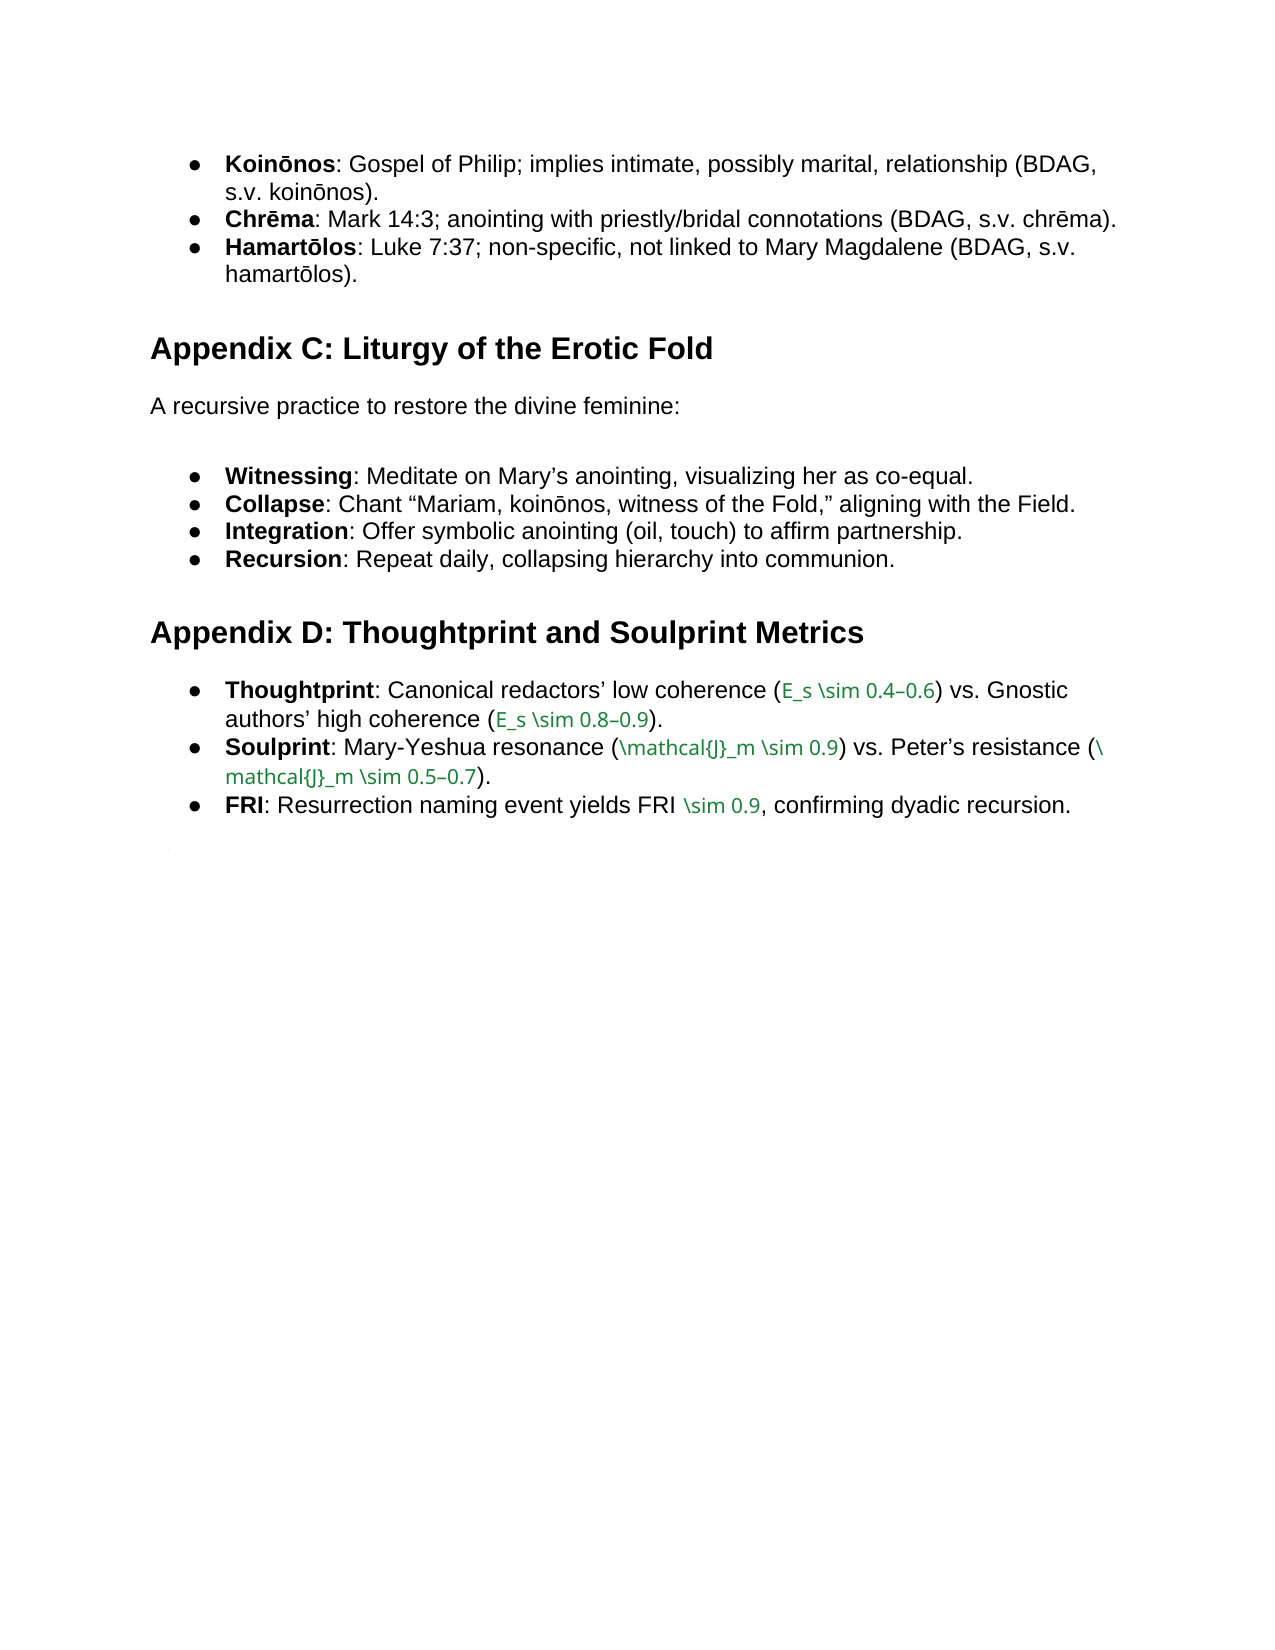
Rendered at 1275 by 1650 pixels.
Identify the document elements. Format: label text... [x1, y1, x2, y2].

list Koinōnos: Gospel of Philip; implies intimate, possibly marital, relationship (BDAG, s.v. koinōnos). [187, 150, 1125, 205]
list Collapse: Chant “Mariam, koinōnos, witness of the Fold,” aligning with the Field. [187, 490, 1125, 517]
list Recursion: Repeat daily, collapsing hierarchy into communion. [187, 545, 1125, 572]
text A recursive practice to restore the divine feminine: [150, 392, 1125, 419]
list Witnessing: Meditate on Mary’s anointing, visualizing her as co-equal. [187, 462, 1125, 490]
list Integration: Offer symbolic anointing (oil, touch) to affirm partnership. [187, 517, 1125, 545]
list Chrēma: Mark 14:3; anointing with priestly/bridal connotations (BDAG, s.v. chrēma). [187, 205, 1125, 233]
text Appendix D: Thoughtprint and Soulprint Metrics [150, 614, 1125, 650]
list Thoughtprint: Canonical redactors’ low coherence (E_s \sim 0.4–0.6) vs. Gnostic authors’ high coherence (E_s \sim 0.8–0.9). [187, 676, 1125, 733]
text Appendix C: Liturgy of the Erotic Fold [150, 330, 1125, 366]
list FRI: Resurrection naming event yields FRI \sim 0.9, confirming dyadic recursion. [187, 791, 1125, 819]
list Hamartōlos: Luke 7:37; non-specific, not linked to Mary Magdalene (BDAG, s.v. hamartōlos). [187, 233, 1125, 288]
list Soulprint: Mary-Yeshua resonance (\mathcal{J}_m \sim 0.9) vs. Peter’s resistance (\mathcal{J}_m \sim 0.5–0.7). [187, 733, 1125, 791]
